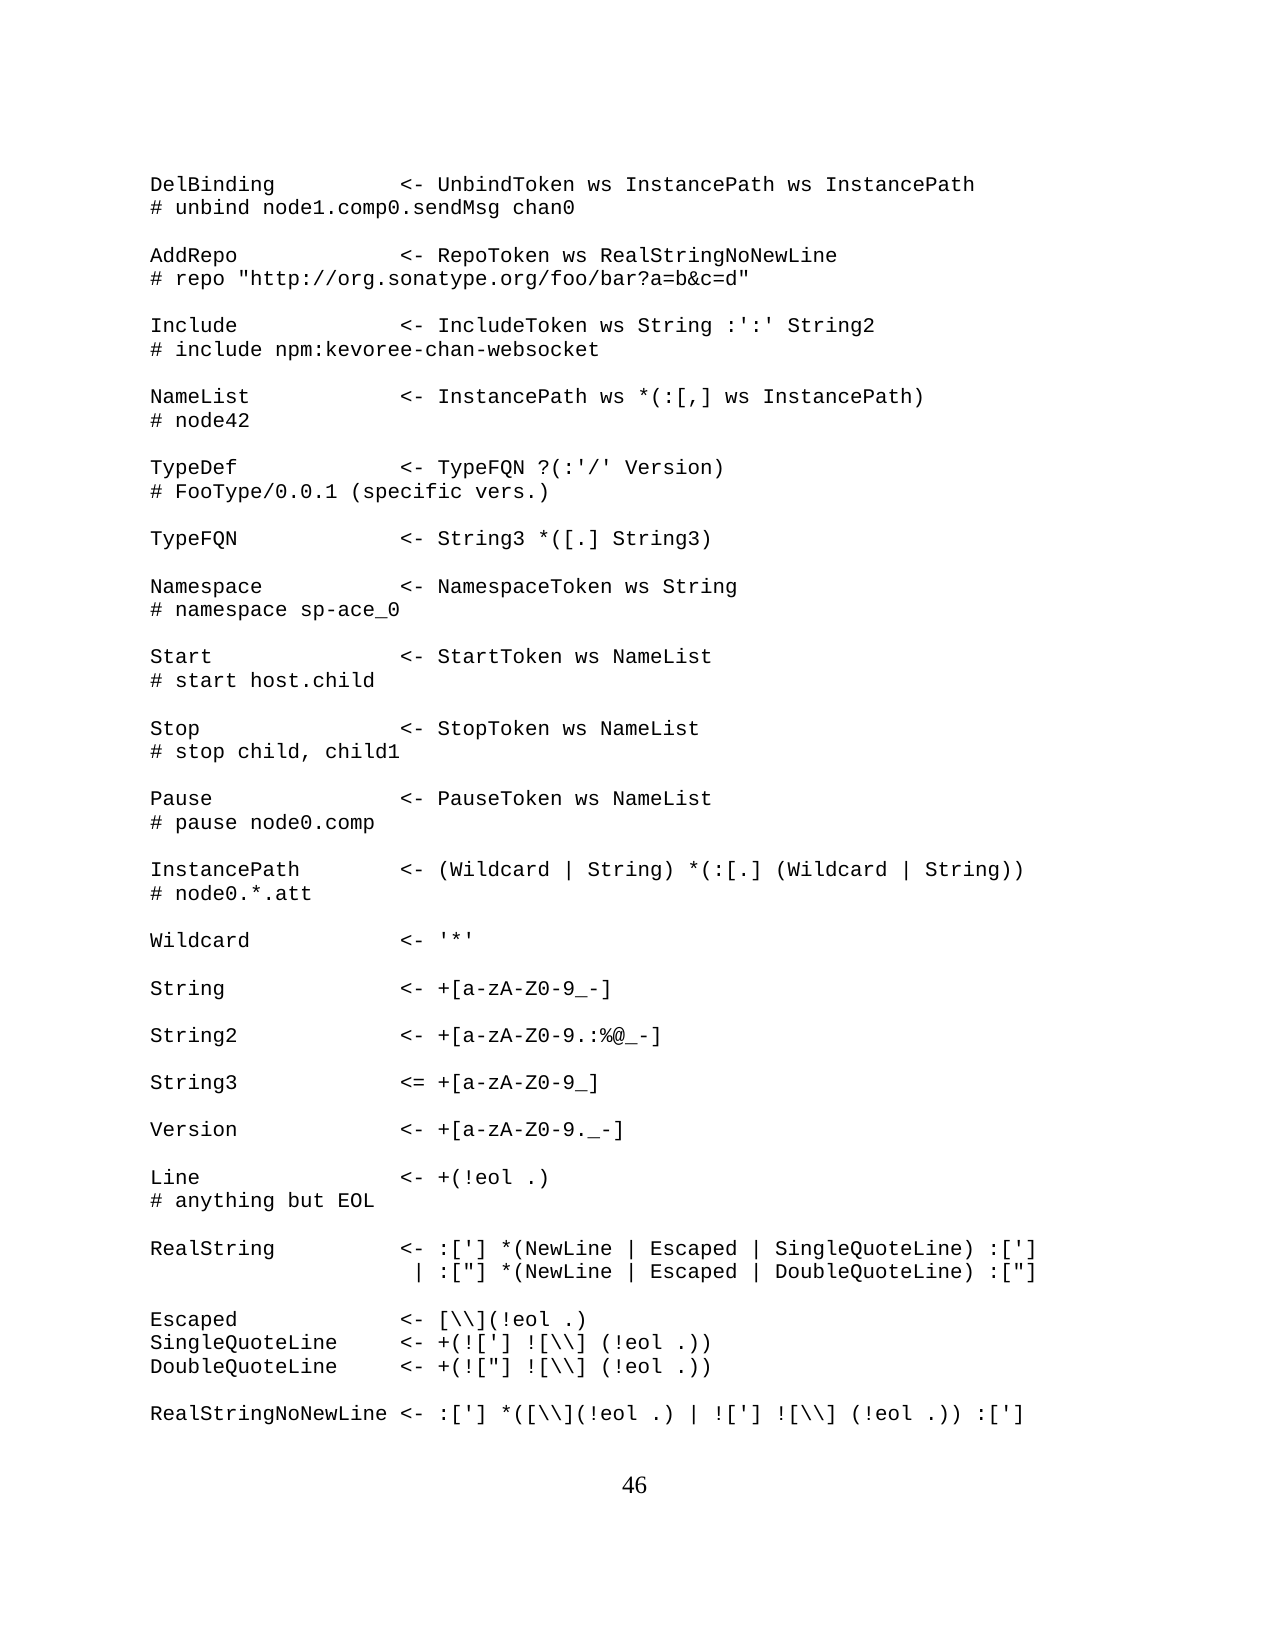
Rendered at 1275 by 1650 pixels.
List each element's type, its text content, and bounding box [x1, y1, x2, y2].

text RealString <- :['] *(NewLine | Escaped | SingleQuoteLine) :['] [150, 1238, 1125, 1261]
text | :["] *(NewLine | Escaped | DoubleQuoteLine) :["] [150, 1261, 1125, 1285]
text TypeFQN <- String3 *([.] String3) [150, 528, 1125, 552]
text Stop <- StopToken ws NameList # stop child, child1 [150, 717, 1125, 765]
text String2 <- +[a-zA-Z0-9.:%@_-] [150, 1025, 1125, 1048]
text String <- +[a-zA-Z0-9_-] [150, 978, 1125, 1001]
text TypeDef <- TypeFQN ?(:'/' Version) # FooType/0.0.1 (specific vers.) [150, 457, 1125, 505]
text DoubleQuoteLine <- +(!["] ![\\] (!eol .)) [150, 1356, 1125, 1379]
text RealStringNoNewLine <- :['] *([\\](!eol .) | !['] ![\\] (!eol .)) :['] [150, 1403, 1125, 1427]
text NameList <- InstancePath ws *(:[,] ws InstancePath) # node42 [150, 386, 1125, 434]
text Namespace <- NamespaceToken ws String # namespace sp-ace_0 [150, 576, 1125, 623]
text Line <- +(!eol .) # anything but EOL [150, 1167, 1125, 1214]
text InstancePath <- (Wildcard | String) *(:[.] (Wildcard | String)) # node0.*.att [150, 859, 1125, 907]
text Version <- +[a-zA-Z0-9._-] [150, 1119, 1125, 1143]
text Wildcard <- '*' [150, 930, 1125, 954]
text Pause <- PauseToken ws NameList # pause node0.comp [150, 788, 1125, 836]
text Start <- StartToken ws NameList # start host.child [150, 647, 1125, 694]
text DelBinding <- UnbindToken ws InstancePath ws InstancePath # unbind node1.comp0.sendMsg chan0 [150, 174, 1125, 221]
text Include <- IncludeToken ws String :':' String2 # include npm:kevoree-chan-websocket [150, 316, 1125, 363]
text String3 <= +[a-zA-Z0-9_] [150, 1072, 1125, 1096]
text AddRepo <- RepoToken ws RealStringNoNewLine # repo "http://org.sonatype.org/foo/bar?a=b&c=d" [150, 244, 1125, 292]
text SingleQuoteLine <- +(!['] ![\\] (!eol .)) [150, 1332, 1125, 1356]
text Escaped <- [\\](!eol .) [150, 1309, 1125, 1332]
